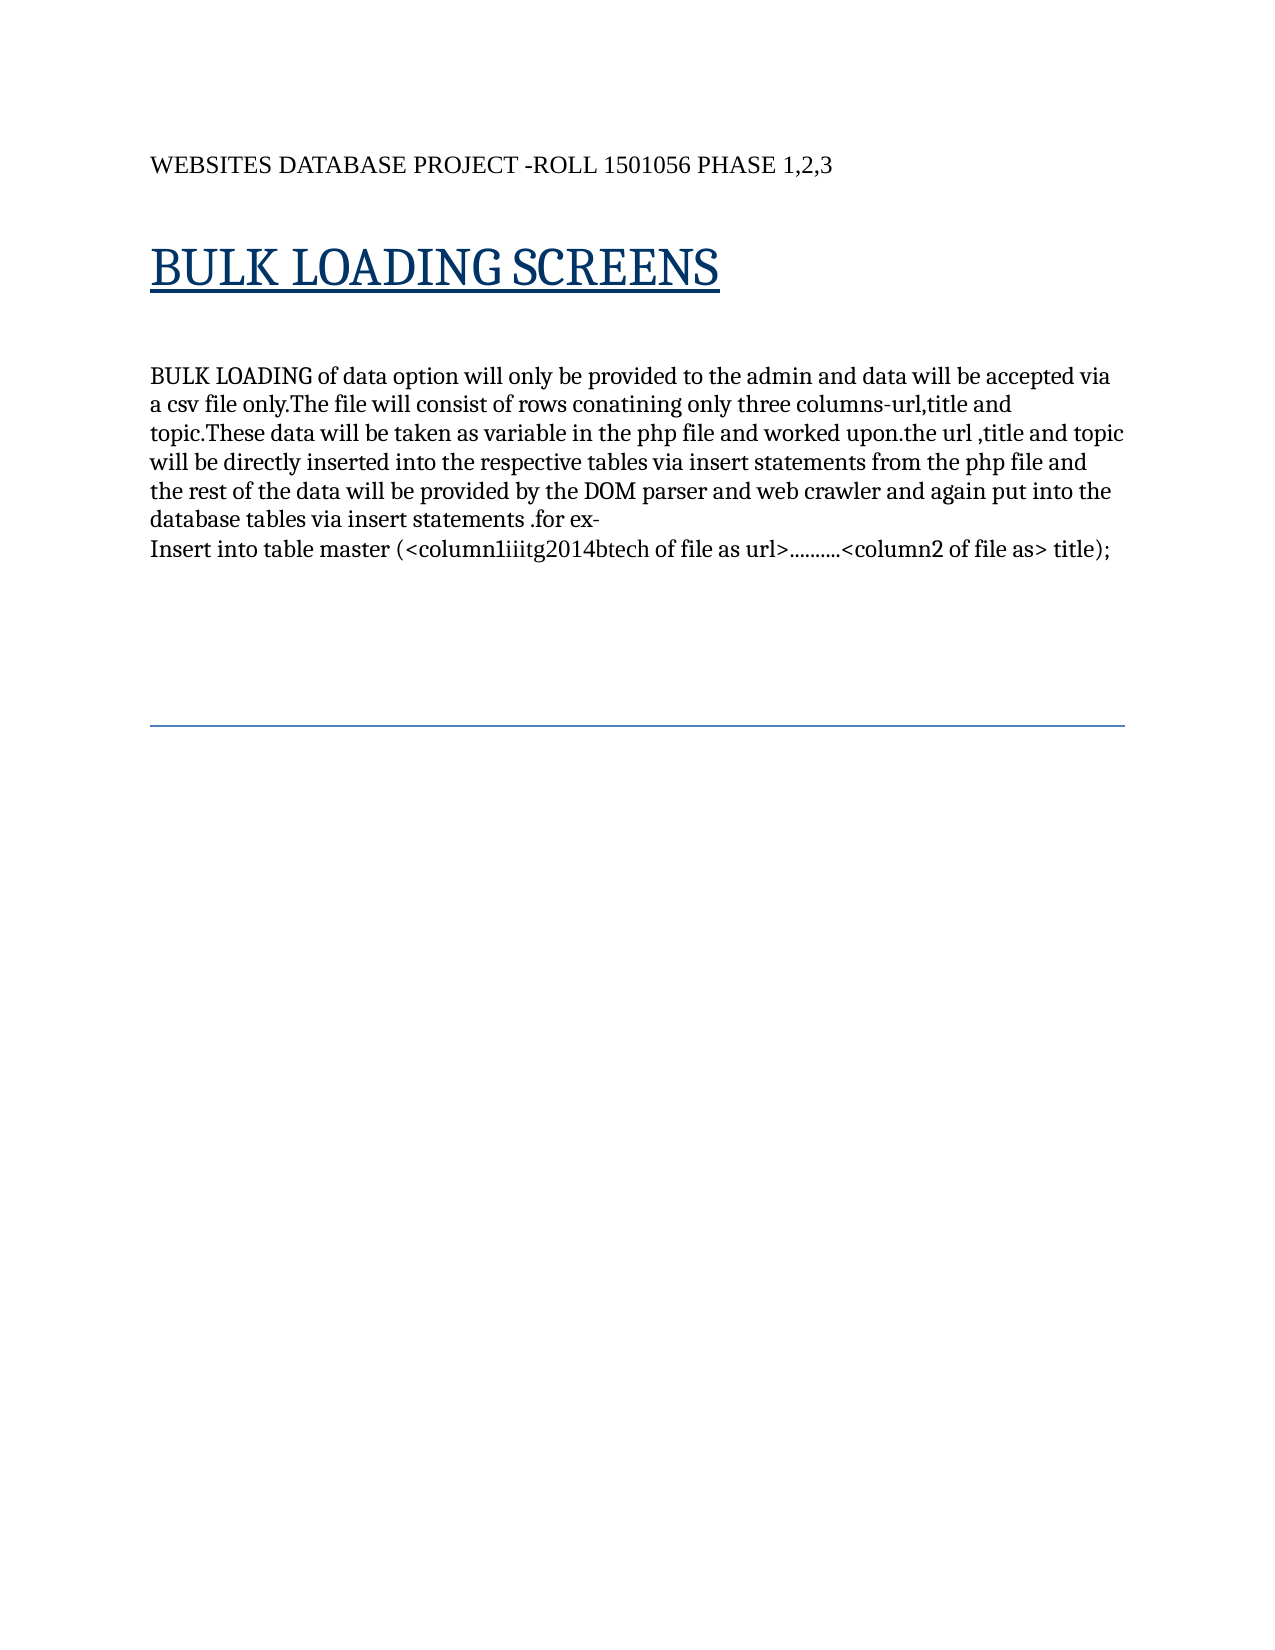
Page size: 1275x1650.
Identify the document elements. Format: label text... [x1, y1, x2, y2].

list BULK LOADING of data option will only be provided to the admin and data will be accepted via a csv file only.The file will consist of rows conatining only three columns-url,title and topic.These data will be taken as variable in the php file and worked upon.the url ,title and topic will be directly inserted into the respective tables via insert statements from the php file and the rest of the data will be provided by the DOM parser and web crawler and again put into the database tables via insert statements .for ex- [150, 362, 1125, 534]
list BULK LOADING SCREENS [150, 237, 1125, 299]
list Insert into table master (<column1iiitg2014btech of file as url>..........<column2 of file as> title); [150, 534, 1125, 564]
